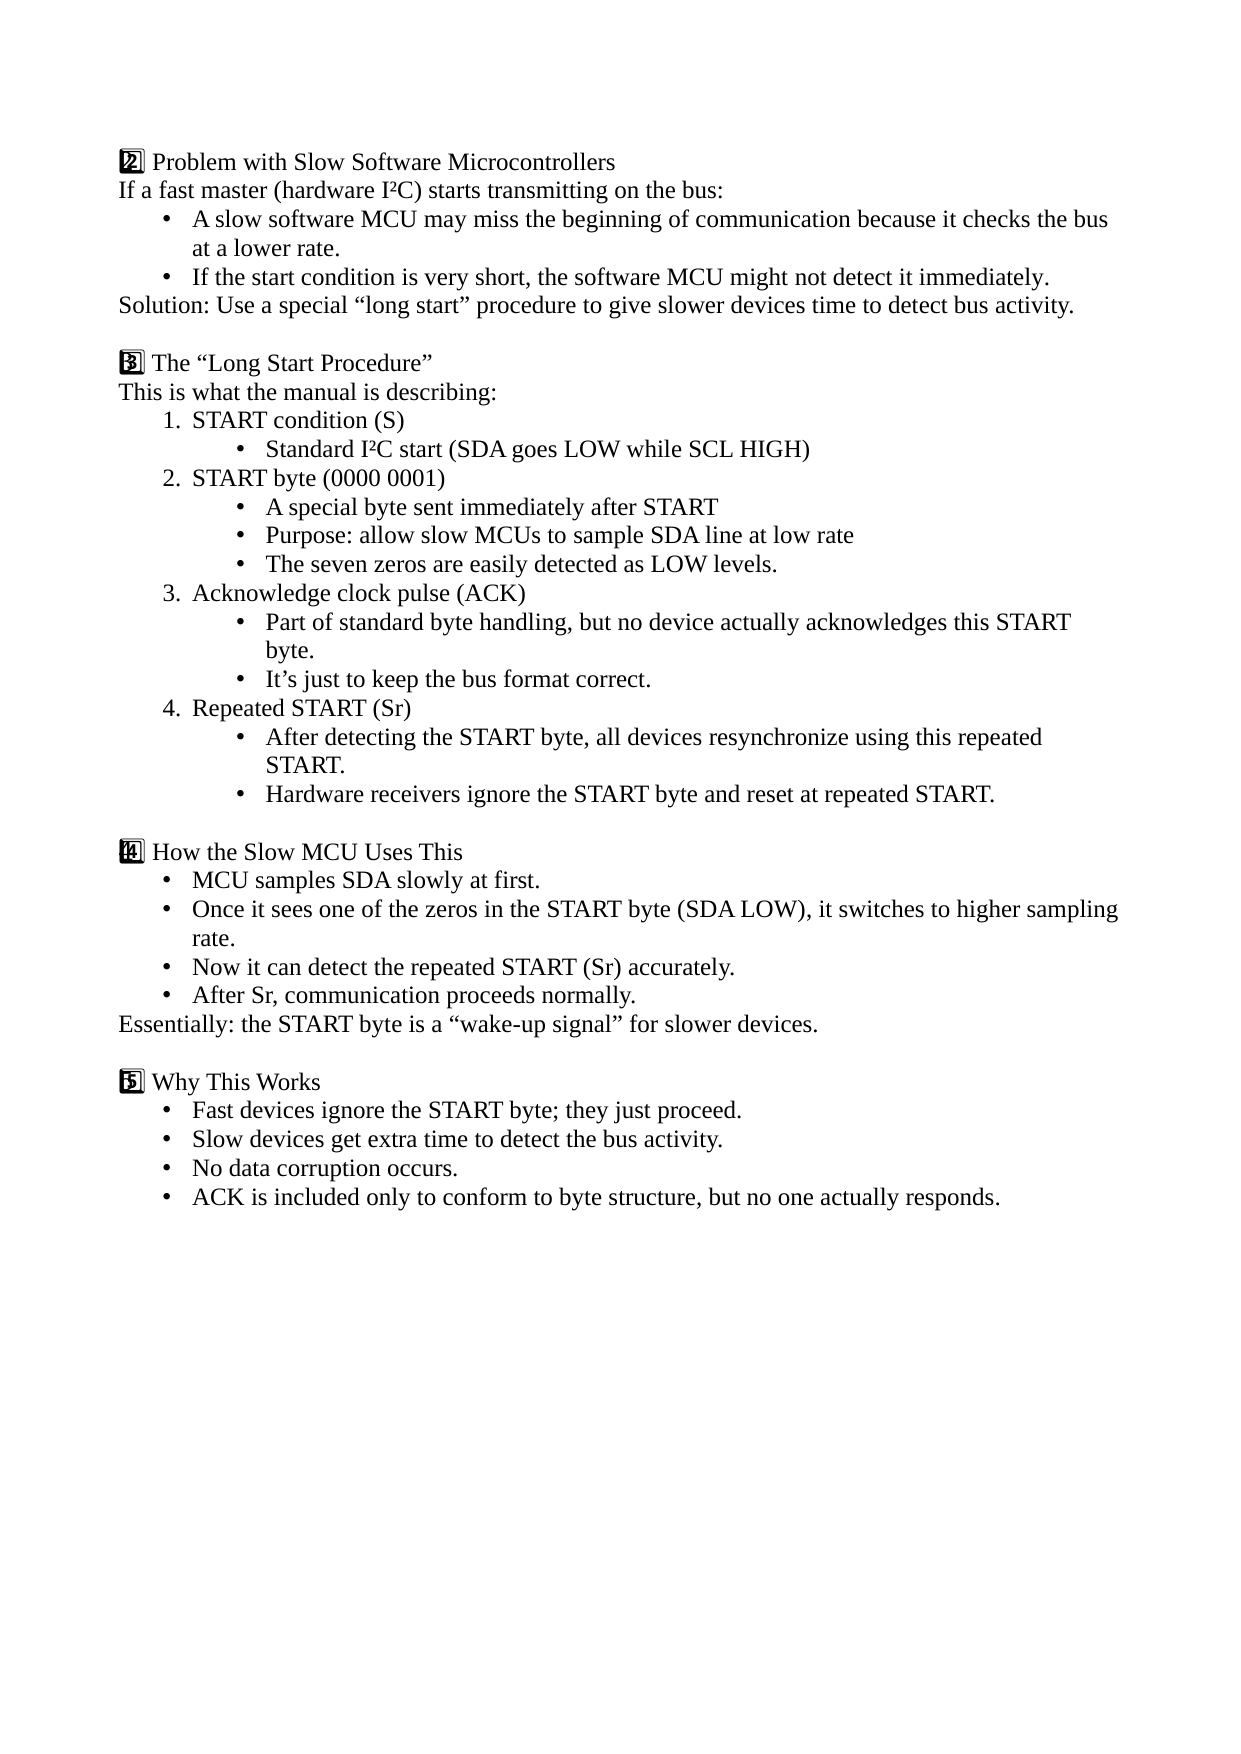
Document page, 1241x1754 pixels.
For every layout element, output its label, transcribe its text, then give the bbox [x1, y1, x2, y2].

list A slow software MCU may miss the beginning of communication because it checks the bus at a lower rate. [162, 204, 1122, 262]
text 2️⃣ Problem with Slow Software Microcontrollers [118, 147, 1122, 176]
list The seven zeros are easily detected as LOW levels. [236, 549, 1122, 578]
list Hardware receivers ignore the START byte and reset at repeated START. [236, 779, 1122, 808]
text Solution: Use a special “long start” procedure to give slower devices time to detect bus activity. [118, 291, 1122, 319]
text If a fast master (hardware I²C) starts transmitting on the bus: [118, 176, 1122, 204]
list Standard I²C start (SDA goes LOW while SCL HIGH) [236, 434, 1122, 463]
list MCU samples SDA slowly at first. [162, 866, 1122, 894]
list It’s just to keep the bus format correct. [236, 664, 1122, 693]
list If the start condition is very short, the software MCU might not detect it immediately. [162, 262, 1122, 291]
list START condition (S) [162, 406, 1122, 434]
list After Sr, communication proceeds normally. [162, 981, 1122, 1009]
list START byte (0000 0001) [162, 463, 1122, 492]
text 3️⃣ The “Long Start Procedure” [118, 348, 1122, 377]
list A special byte sent immediately after START [236, 492, 1122, 521]
list Part of standard byte handling, but no device actually acknowledges this START byte. [236, 607, 1122, 664]
text 4️⃣ How the Slow MCU Uses This [118, 837, 1122, 866]
text 5️⃣ Why This Works [118, 1067, 1122, 1096]
list Now it can detect the repeated START (Sr) accurately. [162, 952, 1122, 981]
text Essentially: the START byte is a “wake-up signal” for slower devices. [118, 1009, 1122, 1038]
list Slow devices get extra time to detect the bus activity. [162, 1124, 1122, 1153]
list No data corruption occurs. [162, 1153, 1122, 1182]
list Acknowledge clock pulse (ACK) [162, 578, 1122, 607]
list Repeated START (Sr) [162, 693, 1122, 722]
text This is what the manual is describing: [118, 377, 1122, 406]
list Once it sees one of the zeros in the START byte (SDA LOW), it switches to higher sampling rate. [162, 894, 1122, 952]
list Fast devices ignore the START byte; they just proceed. [162, 1096, 1122, 1124]
list Purpose: allow slow MCUs to sample SDA line at low rate [236, 521, 1122, 549]
list After detecting the START byte, all devices resynchronize using this repeated START. [236, 722, 1122, 779]
list ACK is included only to conform to byte structure, but no one actually responds. [162, 1182, 1122, 1211]
